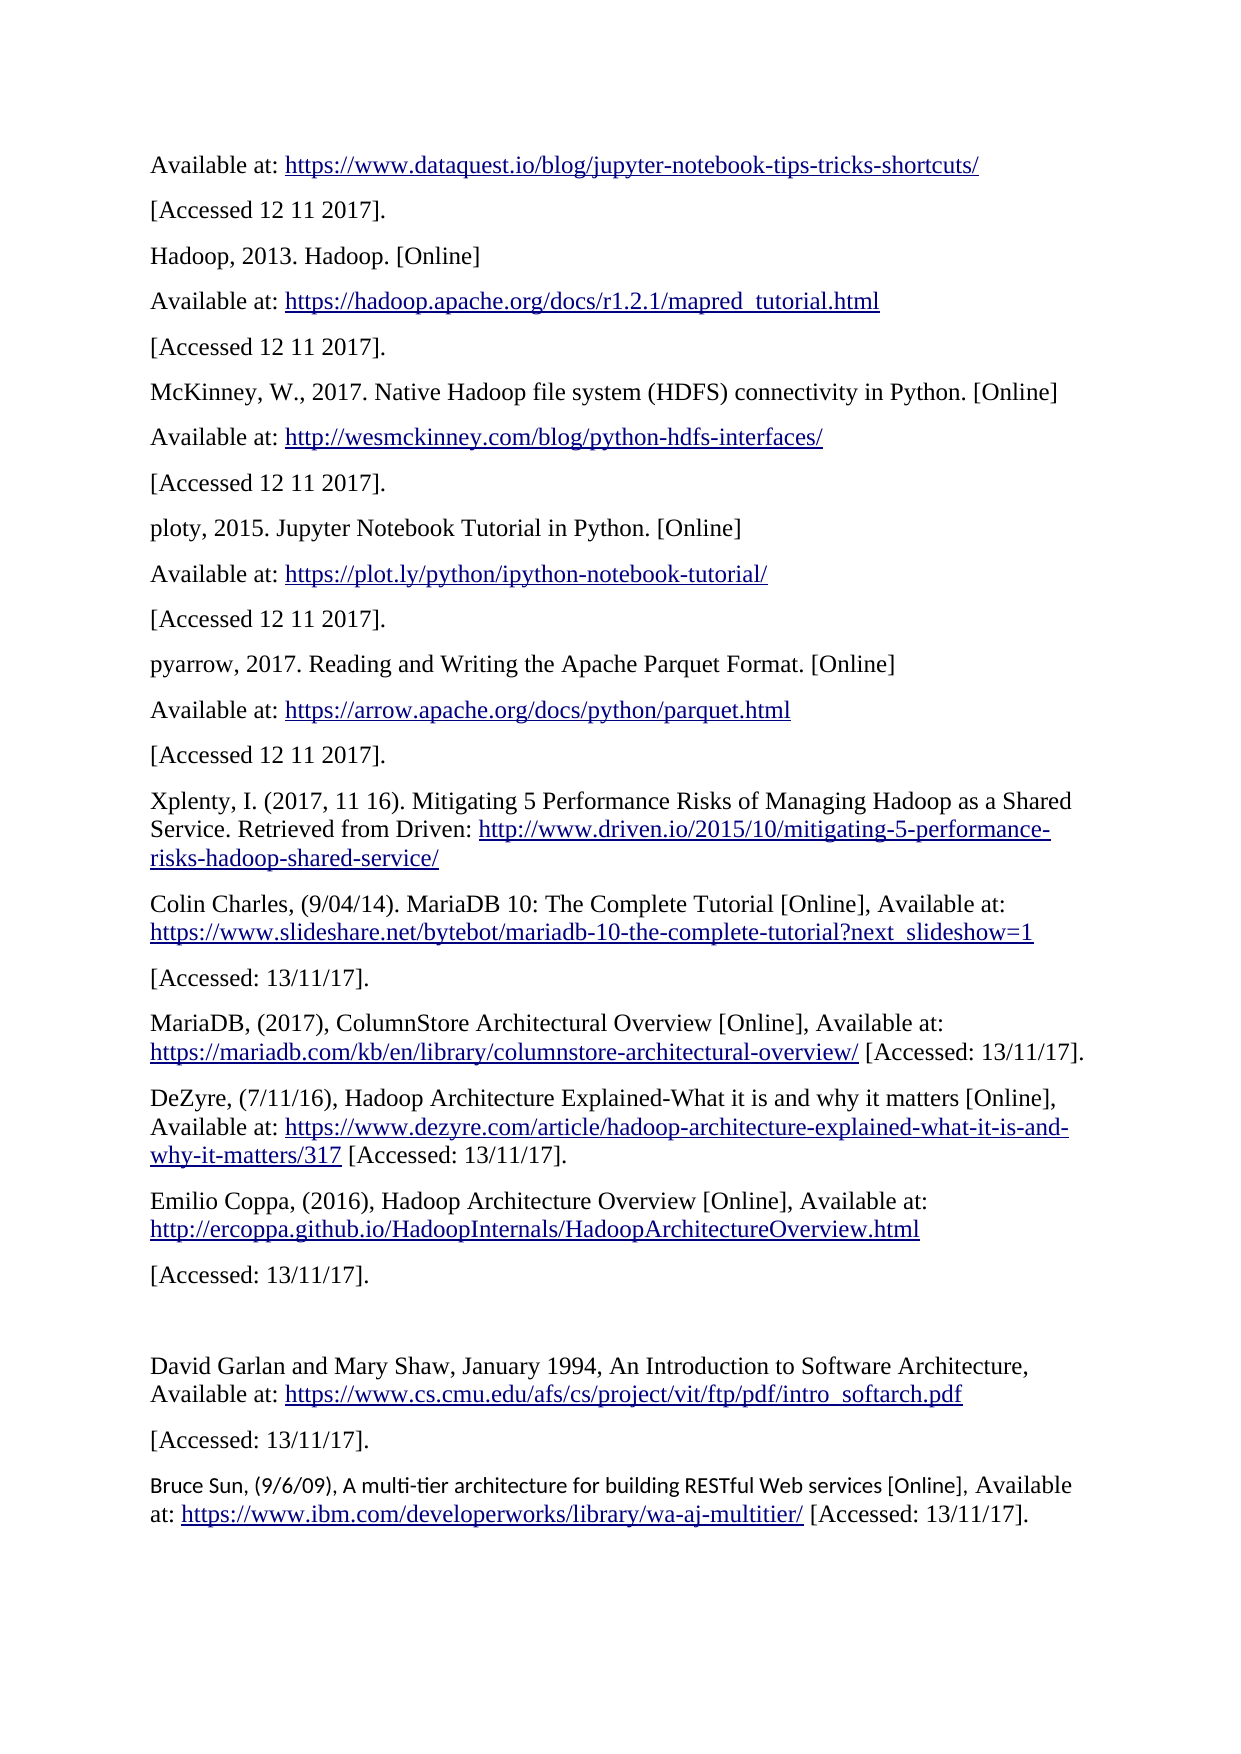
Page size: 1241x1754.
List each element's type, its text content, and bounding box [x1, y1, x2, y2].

text [Accessed: 13/11/17]. [150, 1260, 1090, 1289]
text Emilio Coppa, (2016), Hadoop Architecture Overview [Online], Available at: http://ercoppa.github.io/HadoopInternals/HadoopArchitectureOverview.html [150, 1186, 1090, 1243]
text [Accessed 12 11 2017]. [150, 195, 1090, 224]
text [Accessed: 13/11/17]. [150, 1425, 1090, 1454]
text DeZyre, (7/11/16), Hadoop Architecture Explained-What it is and why it matters [Online], Available at: https://www.dezyre.com/article/hadoop-architecture-explained-what-it-is-and-why-it-matters/317 [Accessed: 13/11/17]. [150, 1083, 1090, 1169]
text Bruce Sun, (9/6/09), A multi-tier architecture for building RESTful Web services [Online], Available at: https://www.ibm.com/developerworks/library/wa-aj-multitier/ [Accessed: 13/11/17]. [150, 1470, 1090, 1528]
text Available at: https://hadoop.apache.org/docs/r1.2.1/mapred_tutorial.html [150, 286, 1090, 315]
text [Accessed 12 11 2017]. [150, 740, 1090, 769]
text Colin Charles, (9/04/14). MariaDB 10: The Complete Tutorial [Online], Available at: https://www.slideshare.net/bytebot/mariadb-10-the-complete-tutorial?next_slideshow=1 [150, 889, 1090, 946]
text [Accessed 12 11 2017]. [150, 604, 1090, 633]
text [Accessed 12 11 2017]. [150, 332, 1090, 360]
text MariaDB, (2017), ColumnStore Architectural Overview [Online], Available at: https://mariadb.com/kb/en/library/columnstore-architectural-overview/ [Accessed: 13/11/17]. [150, 1008, 1090, 1066]
text Hadoop, 2013. Hadoop. [Online] [150, 241, 1090, 269]
text David Garlan and Mary Shaw, January 1994, An Introduction to Software Architecture, Available at: https://www.cs.cmu.edu/afs/cs/project/vit/ftp/pdf/intro_softarch.pdf [150, 1351, 1090, 1408]
text [Accessed: 13/11/17]. [150, 963, 1090, 992]
text [Accessed 12 11 2017]. [150, 468, 1090, 497]
text ploty, 2015. Jupyter Notebook Tutorial in Python. [Online] [150, 513, 1090, 542]
text Available at: http://wesmckinney.com/blog/python-hdfs-interfaces/ [150, 422, 1090, 451]
text Available at: https://arrow.apache.org/docs/python/parquet.html [150, 695, 1090, 724]
text pyarrow, 2017. Reading and Writing the Apache Parquet Format. [Online] [150, 649, 1090, 678]
text McKinney, W., 2017. Native Hadoop file system (HDFS) connectivity in Python. [Online] [150, 377, 1090, 406]
text Available at: https://www.dataquest.io/blog/jupyter-notebook-tips-tricks-shortcuts/ [150, 150, 1090, 179]
text Available at: https://plot.ly/python/ipython-notebook-tutorial/ [150, 559, 1090, 587]
text Xplenty, I. (2017, 11 16). Mitigating 5 Performance Risks of Managing Hadoop as a Shared Service. Retrieved from Driven: http://www.driven.io/2015/10/mitigating-5-performance-risks-hadoop-shared-service/ [150, 786, 1090, 872]
